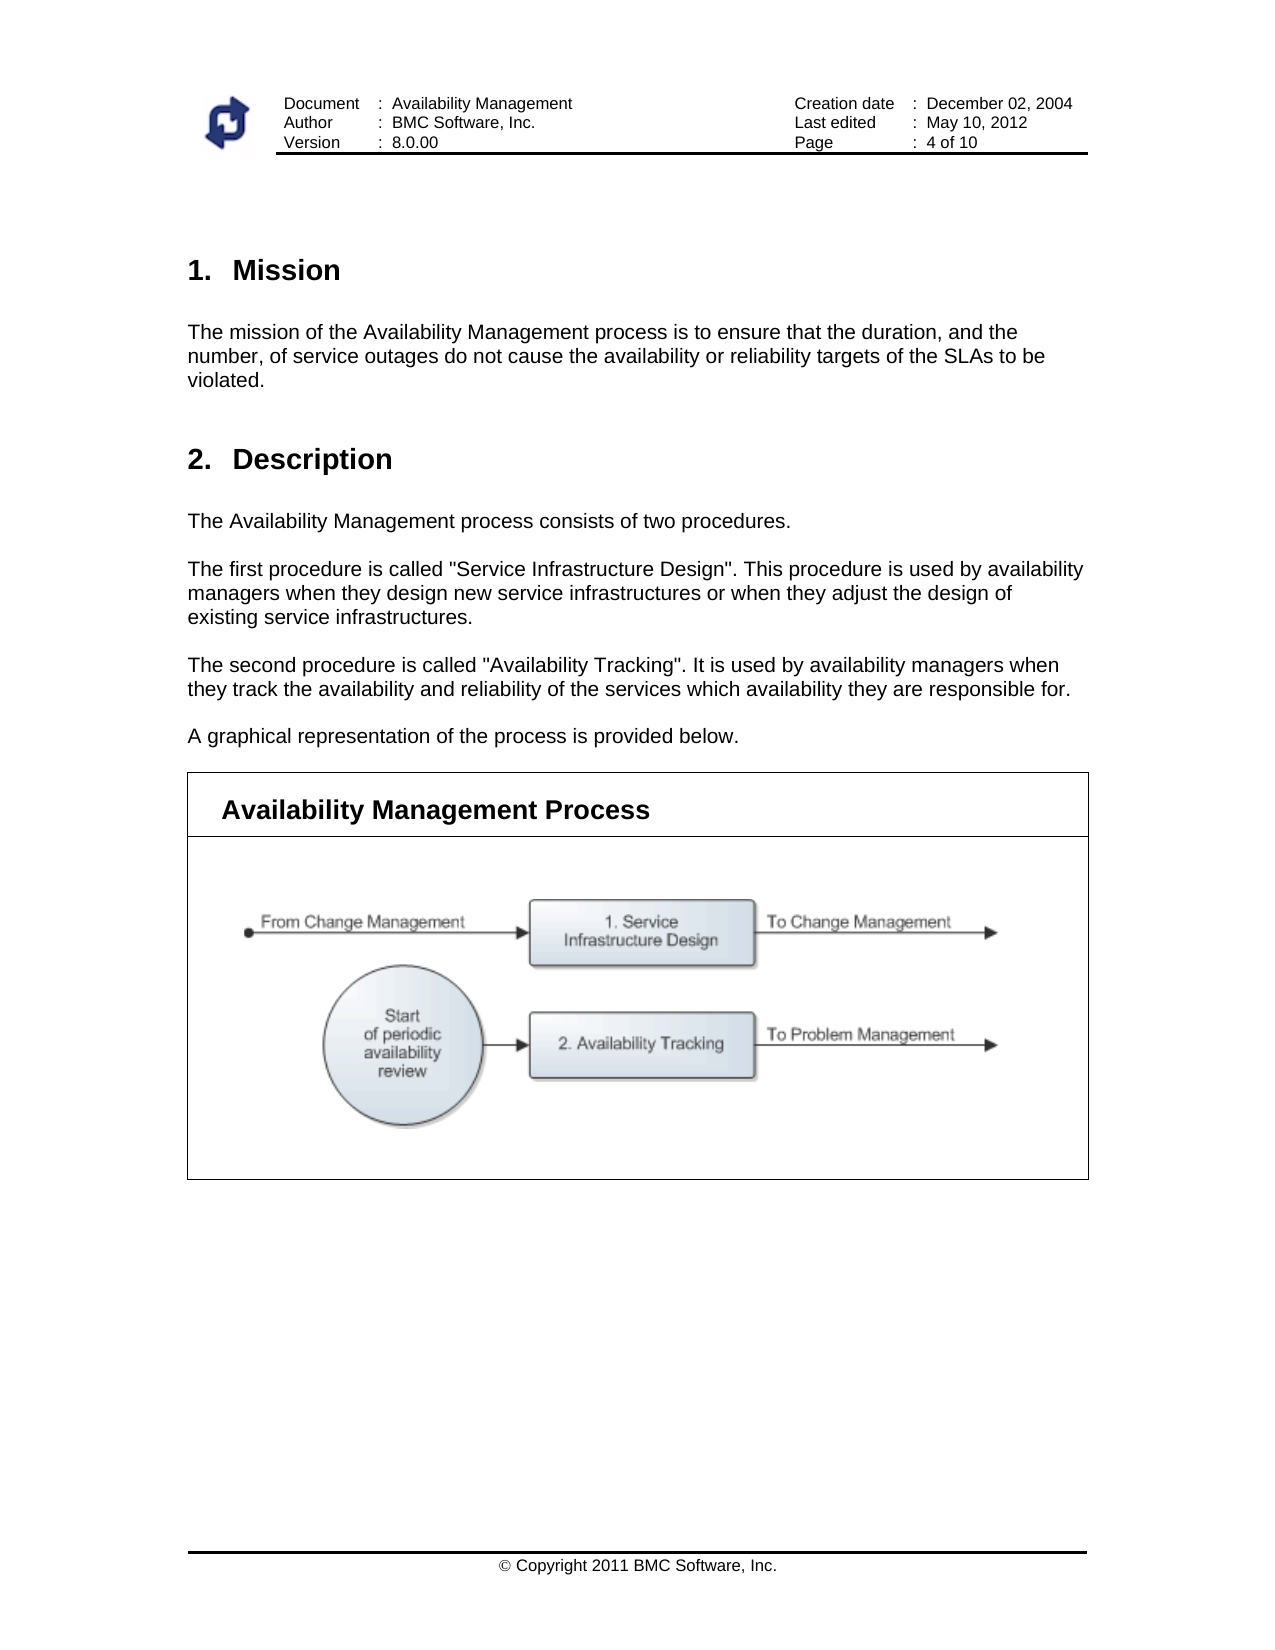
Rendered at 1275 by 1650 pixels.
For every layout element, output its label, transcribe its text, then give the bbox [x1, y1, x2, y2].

table_header Availability Management Process [188, 773, 1088, 836]
subtitle Mission [187, 253, 1087, 286]
text The first procedure is called "Service Infrastructure Design". This procedure is used by availability managers when they design new service infrastructures or when they adjust the design of existing service infrastructures. [187, 557, 1087, 628]
subtitle Description [187, 442, 1087, 475]
picture [243, 899, 999, 1129]
picture [202, 95, 254, 151]
text The mission of the Availability Management process is to ensure that the duration, and the number, of service outages do not cause the availability or reliability targets of the SLAs to be violated. [187, 320, 1087, 392]
text The second procedure is called "Availability Tracking". It is used by availability managers when they track the availability and reliability of the services which availability they are responsible for. [187, 652, 1087, 700]
text The Availability Management process consists of two procedures. [187, 509, 1087, 533]
text A graphical representation of the process is provided below. [187, 724, 1087, 748]
table_cell [188, 837, 1088, 1179]
